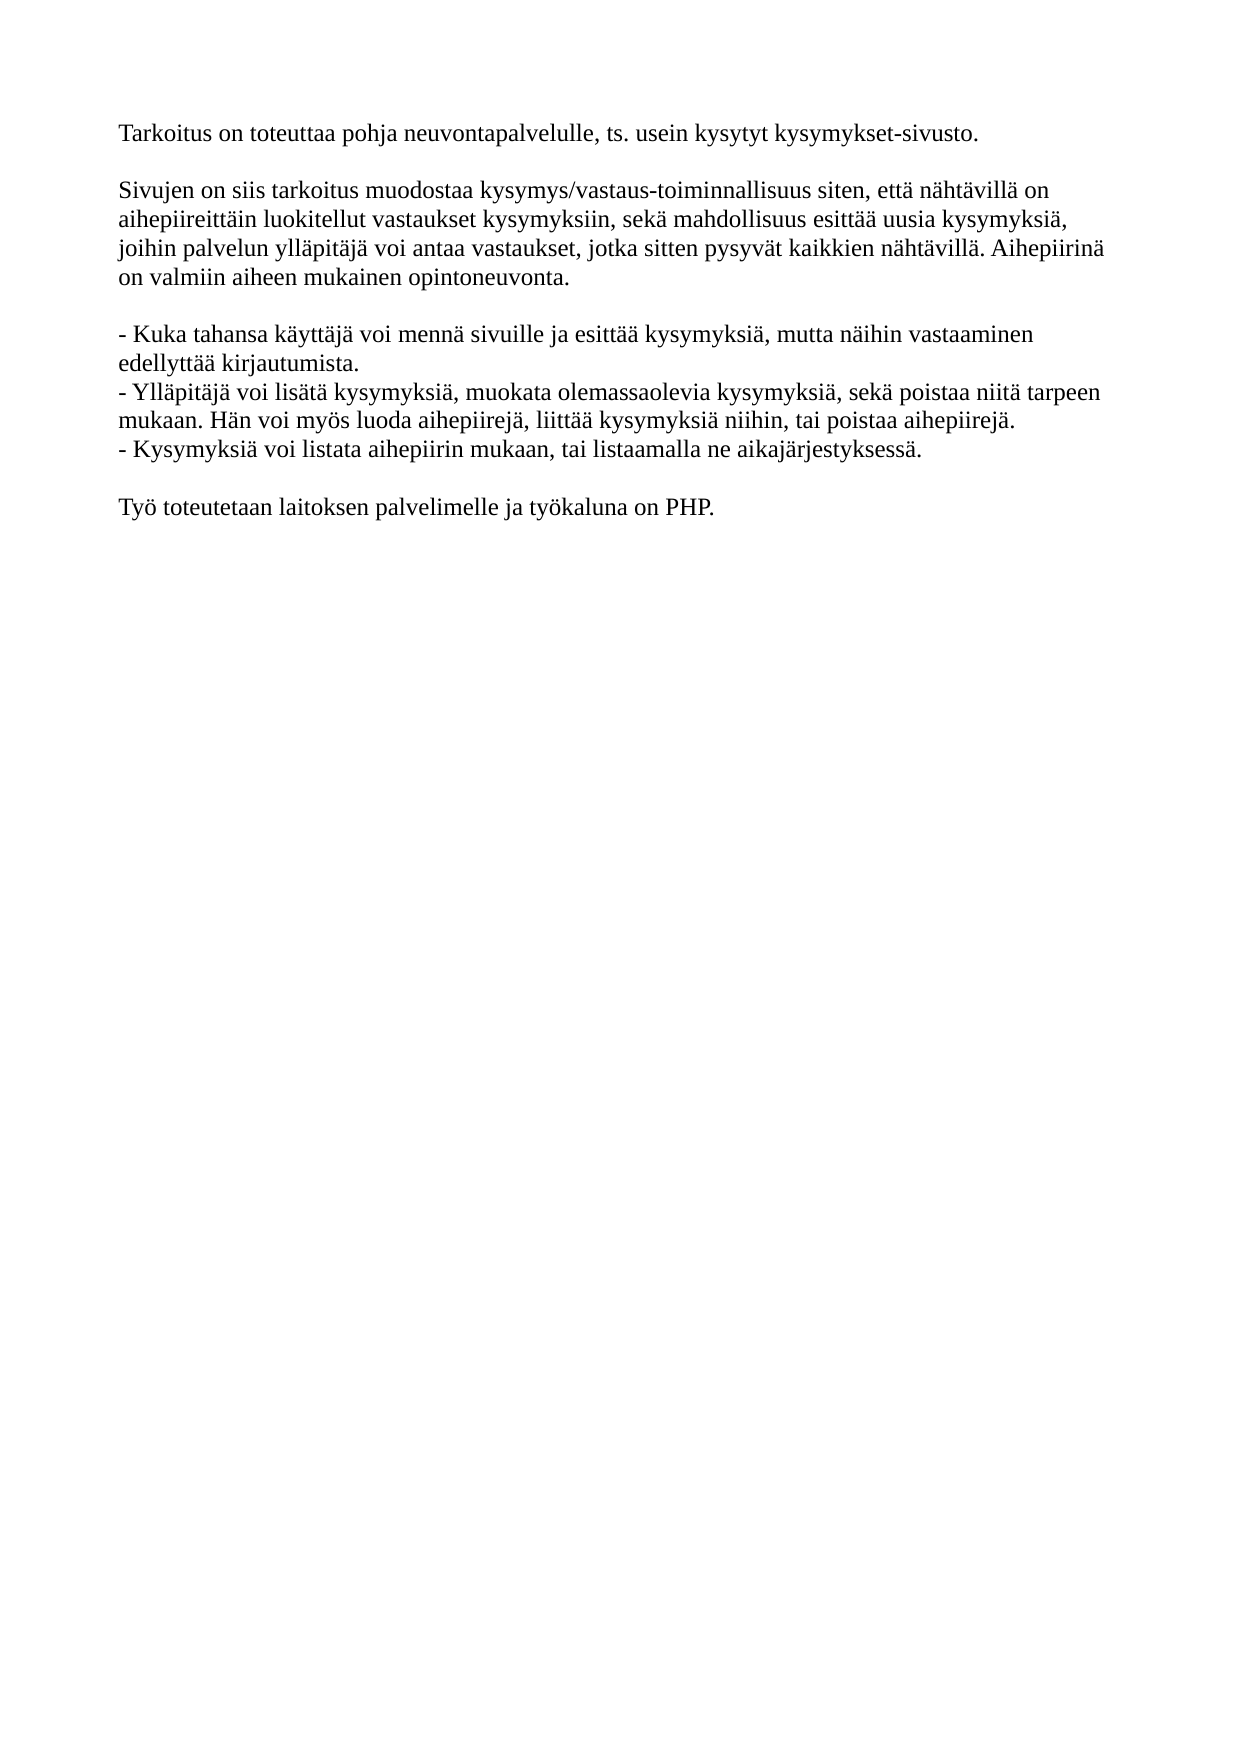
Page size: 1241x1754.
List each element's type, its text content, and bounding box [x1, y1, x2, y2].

text - Ylläpitäjä voi lisätä kysymyksiä, muokata olemassaolevia kysymyksiä, sekä poistaa niitä tarpeen mukaan. Hän voi myös luoda aihepiirejä, liittää kysymyksiä niihin, tai poistaa aihepiirejä. [118, 377, 1122, 434]
text Tarkoitus on toteuttaa pohja neuvontapalvelulle, ts. usein kysytyt kysymykset-sivusto. [118, 118, 1122, 147]
text Sivujen on siis tarkoitus muodostaa kysymys/vastaus-toiminnallisuus siten, että nähtävillä on aihepiireittäin luokitellut vastaukset kysymyksiin, sekä mahdollisuus esittää uusia kysymyksiä, joihin palvelun ylläpitäjä voi antaa vastaukset, jotka sitten pysyvät kaikkien nähtävillä. Aihepiirinä on valmiin aiheen mukainen opintoneuvonta. [118, 176, 1122, 291]
text - Kysymyksiä voi listata aihepiirin mukaan, tai listaamalla ne aikajärjestyksessä. [118, 434, 1122, 463]
text - Kuka tahansa käyttäjä voi mennä sivuille ja esittää kysymyksiä, mutta näihin vastaaminen edellyttää kirjautumista. [118, 319, 1122, 377]
text Työ toteutetaan laitoksen palvelimelle ja työkaluna on PHP. [118, 492, 1122, 521]
